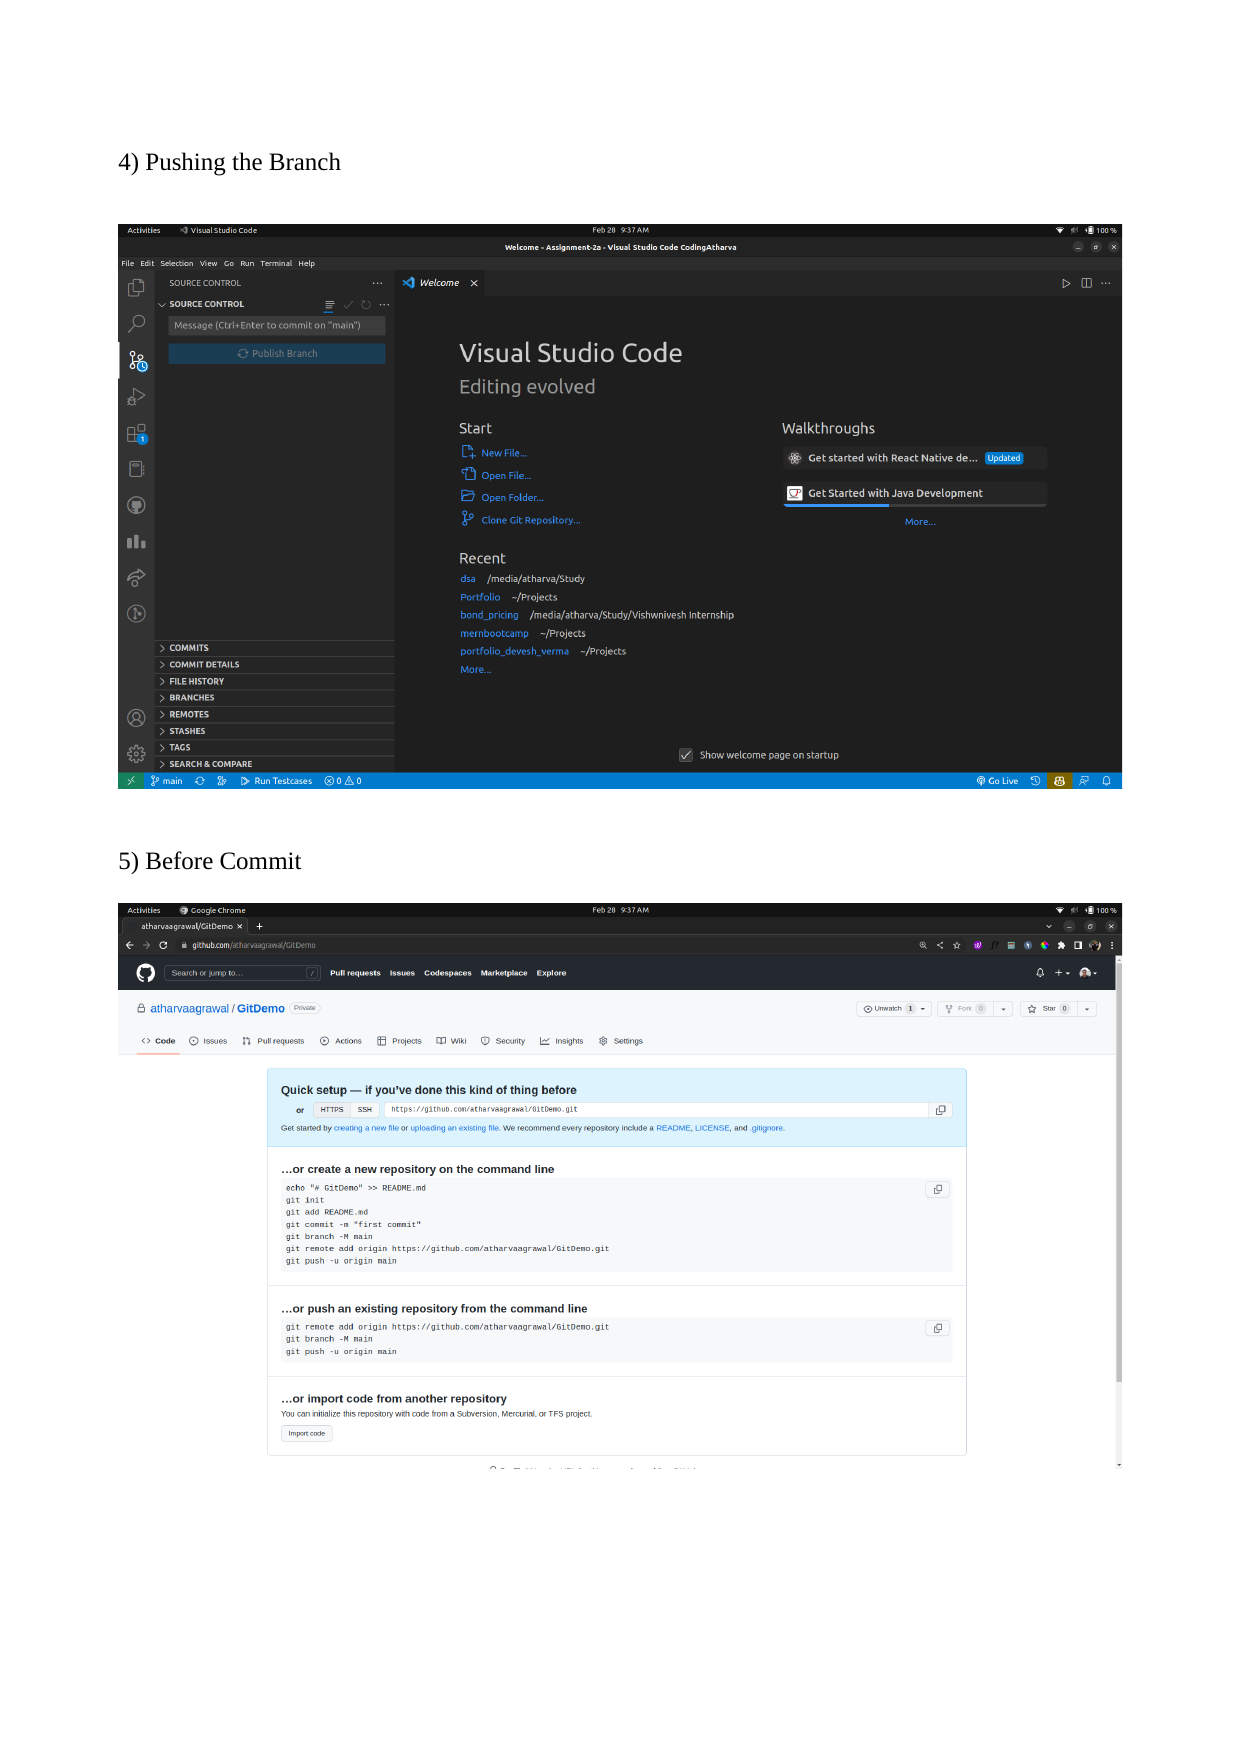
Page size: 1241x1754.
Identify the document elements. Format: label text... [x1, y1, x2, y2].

text 4) Pushing the Branch [118, 147, 1122, 176]
picture [118, 903, 1123, 1469]
text 5) Before Commit [118, 846, 1122, 875]
picture [118, 224, 1123, 789]
